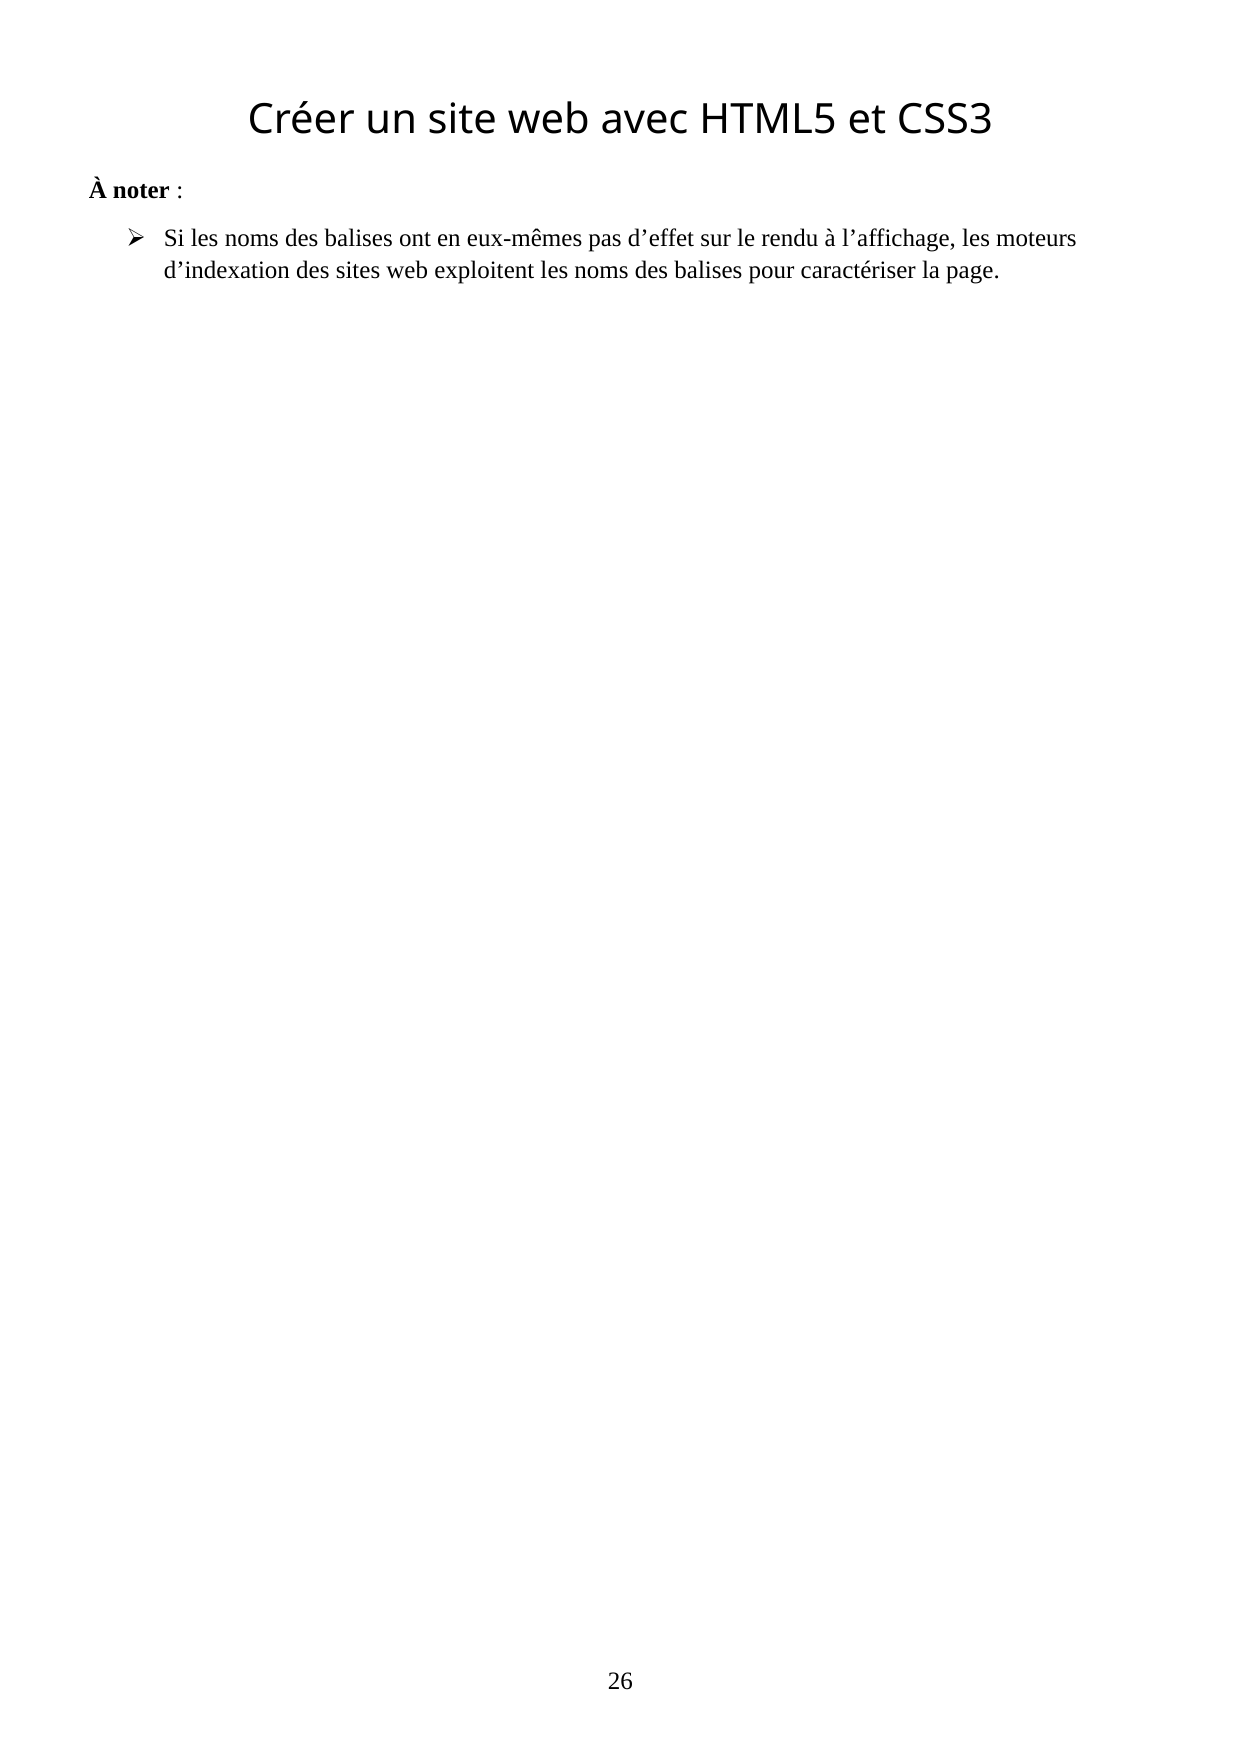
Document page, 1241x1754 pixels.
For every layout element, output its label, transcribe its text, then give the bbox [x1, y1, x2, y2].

list Si les noms des balises ont en eux-mêmes pas d’effet sur le rendu à l’affichage, les moteurs d’indexation des sites web exploitent les noms des balises pour caractériser la page. [126, 223, 1152, 284]
text À noter : [88, 175, 1152, 203]
